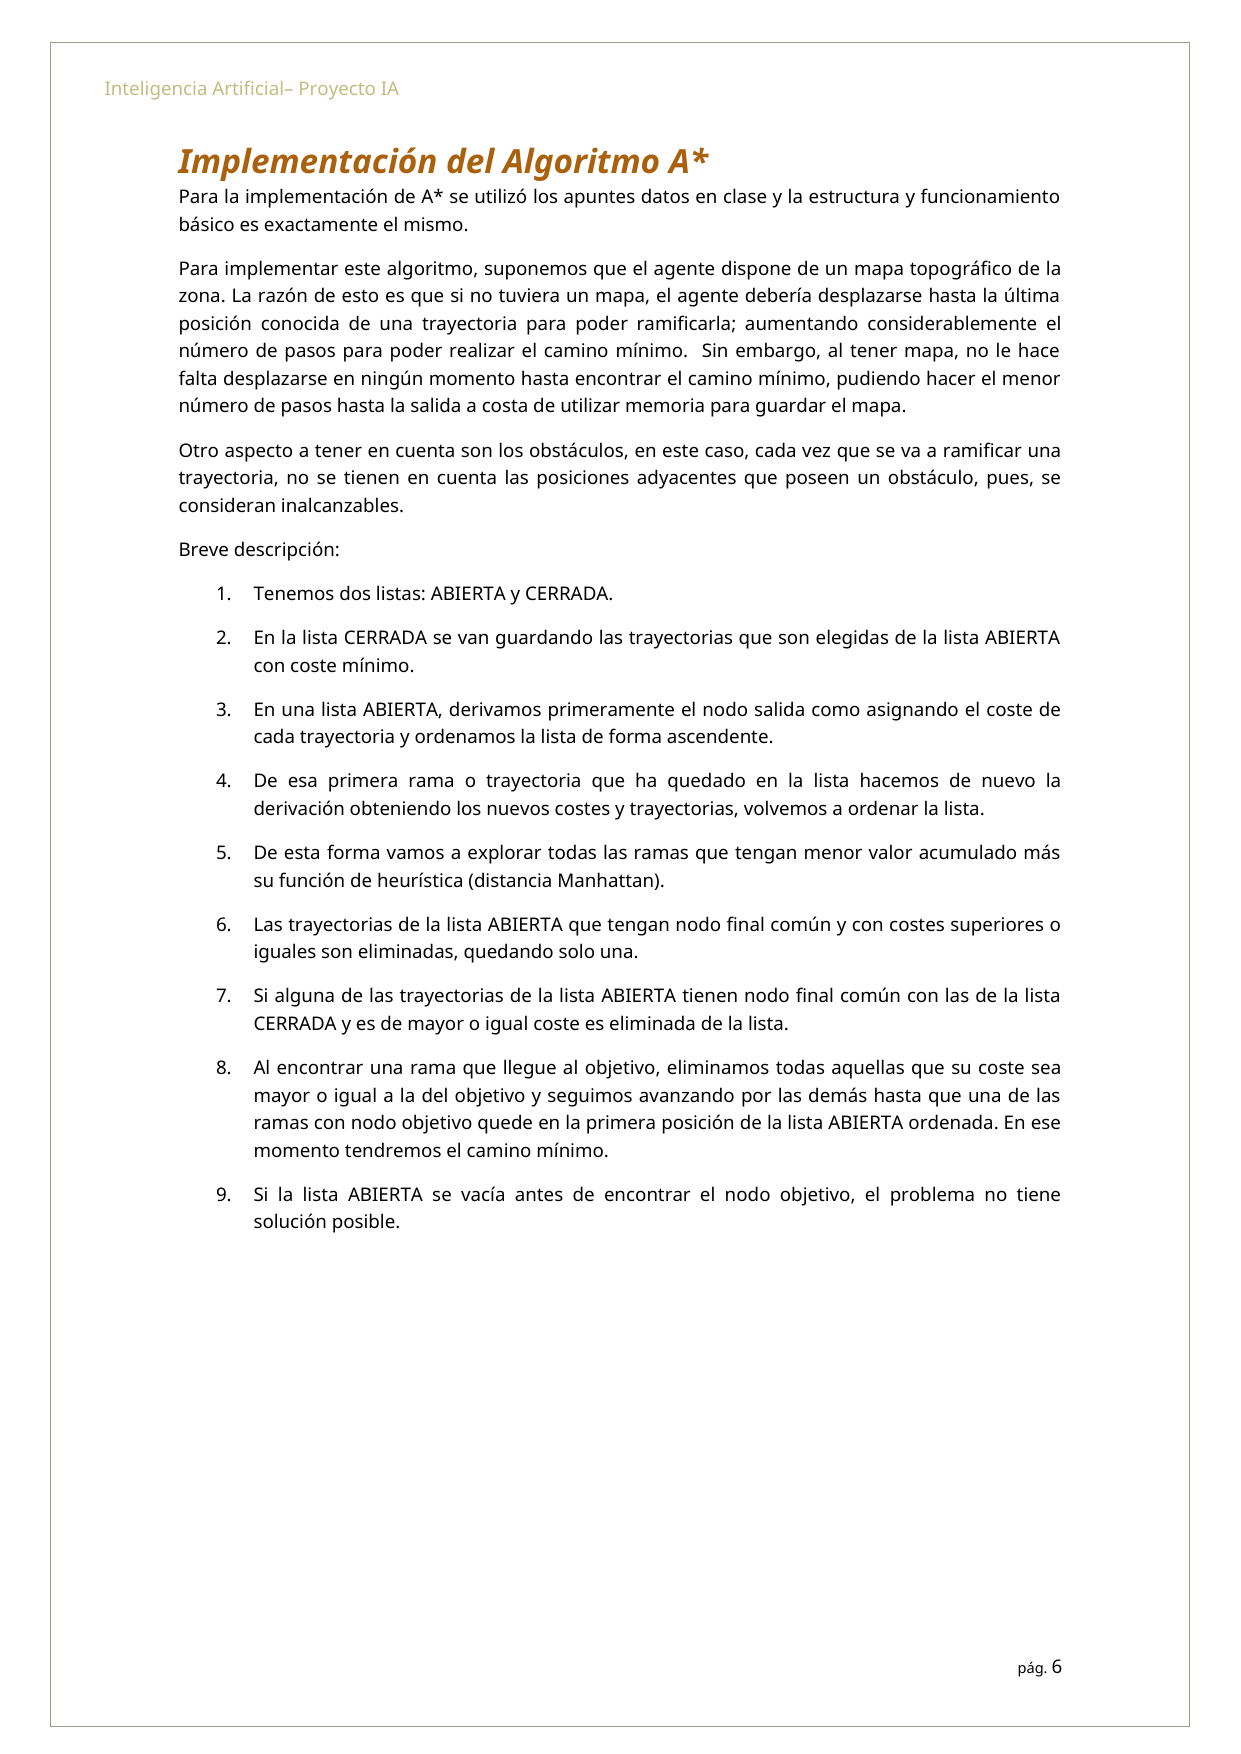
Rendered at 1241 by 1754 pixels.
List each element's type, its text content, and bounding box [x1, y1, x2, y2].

list Las trayectorias de la lista ABIERTA que tengan nodo final común y con costes superiores o iguales son eliminadas, quedando solo una. [216, 911, 1062, 964]
list De esa primera rama o trayectoria que ha quedado en la lista hacemos de nuevo la derivación obteniendo los nuevos costes y trayectorias, volvemos a ordenar la lista. [216, 768, 1062, 821]
list Si la lista ABIERTA se vacía antes de encontrar el nodo objetivo, el problema no tiene solución posible. [216, 1181, 1062, 1234]
list De esta forma vamos a explorar todas las ramas que tengan menor valor acumulado más su función de heurística (distancia Manhattan). [216, 839, 1062, 892]
subtitle Implementación del Algoritmo A* [178, 138, 1062, 183]
list Al encontrar una rama que llegue al objetivo, eliminamos todas aquellas que su coste sea mayor o igual a la del objetivo y seguimos avanzando por las demás hasta que una de las ramas con nodo objetivo quede en la primera posición de la lista ABIERTA ordenada. En ese momento tendremos el camino mínimo. [216, 1054, 1062, 1162]
list En la lista CERRADA se van guardando las trayectorias que son elegidas de la lista ABIERTA con coste mínimo. [216, 624, 1062, 677]
list Si alguna de las trayectorias de la lista ABIERTA tienen nodo final común con las de la lista CERRADA y es de mayor o igual coste es eliminada de la lista. [216, 983, 1062, 1036]
text Para implementar este algoritmo, suponemos que el agente dispone de un mapa topográfico de la zona. La razón de esto es que si no tuviera un mapa, el agente debería desplazarse hasta la última posición conocida de una trayectoria para poder ramificarla; aumentando considerablemente el número de pasos para poder realizar el camino mínimo. Sin embargo, al tener mapa, no le hace falta desplazarse en ningún momento hasta encontrar el camino mínimo, pudiendo hacer el menor número de pasos hasta la salida a costa de utilizar memoria para guardar el mapa. [178, 255, 1062, 418]
text Breve descripción: [178, 536, 1062, 562]
text Para la implementación de A* se utilizó los apuntes datos en clase y la estructura y funcionamiento básico es exactamente el mismo. [178, 183, 1062, 237]
list Tenemos dos listas: ABIERTA y CERRADA. [216, 580, 1062, 606]
text Otro aspecto a tener en cuenta son los obstáculos, en este caso, cada vez que se va a ramificar una trayectoria, no se tienen en cuenta las posiciones adyacentes que poseen un obstáculo, pues, se consideran inalcanzables. [178, 437, 1062, 517]
list En una lista ABIERTA, derivamos primeramente el nodo salida como asignando el coste de cada trayectoria y ordenamos la lista de forma ascendente. [216, 696, 1062, 749]
